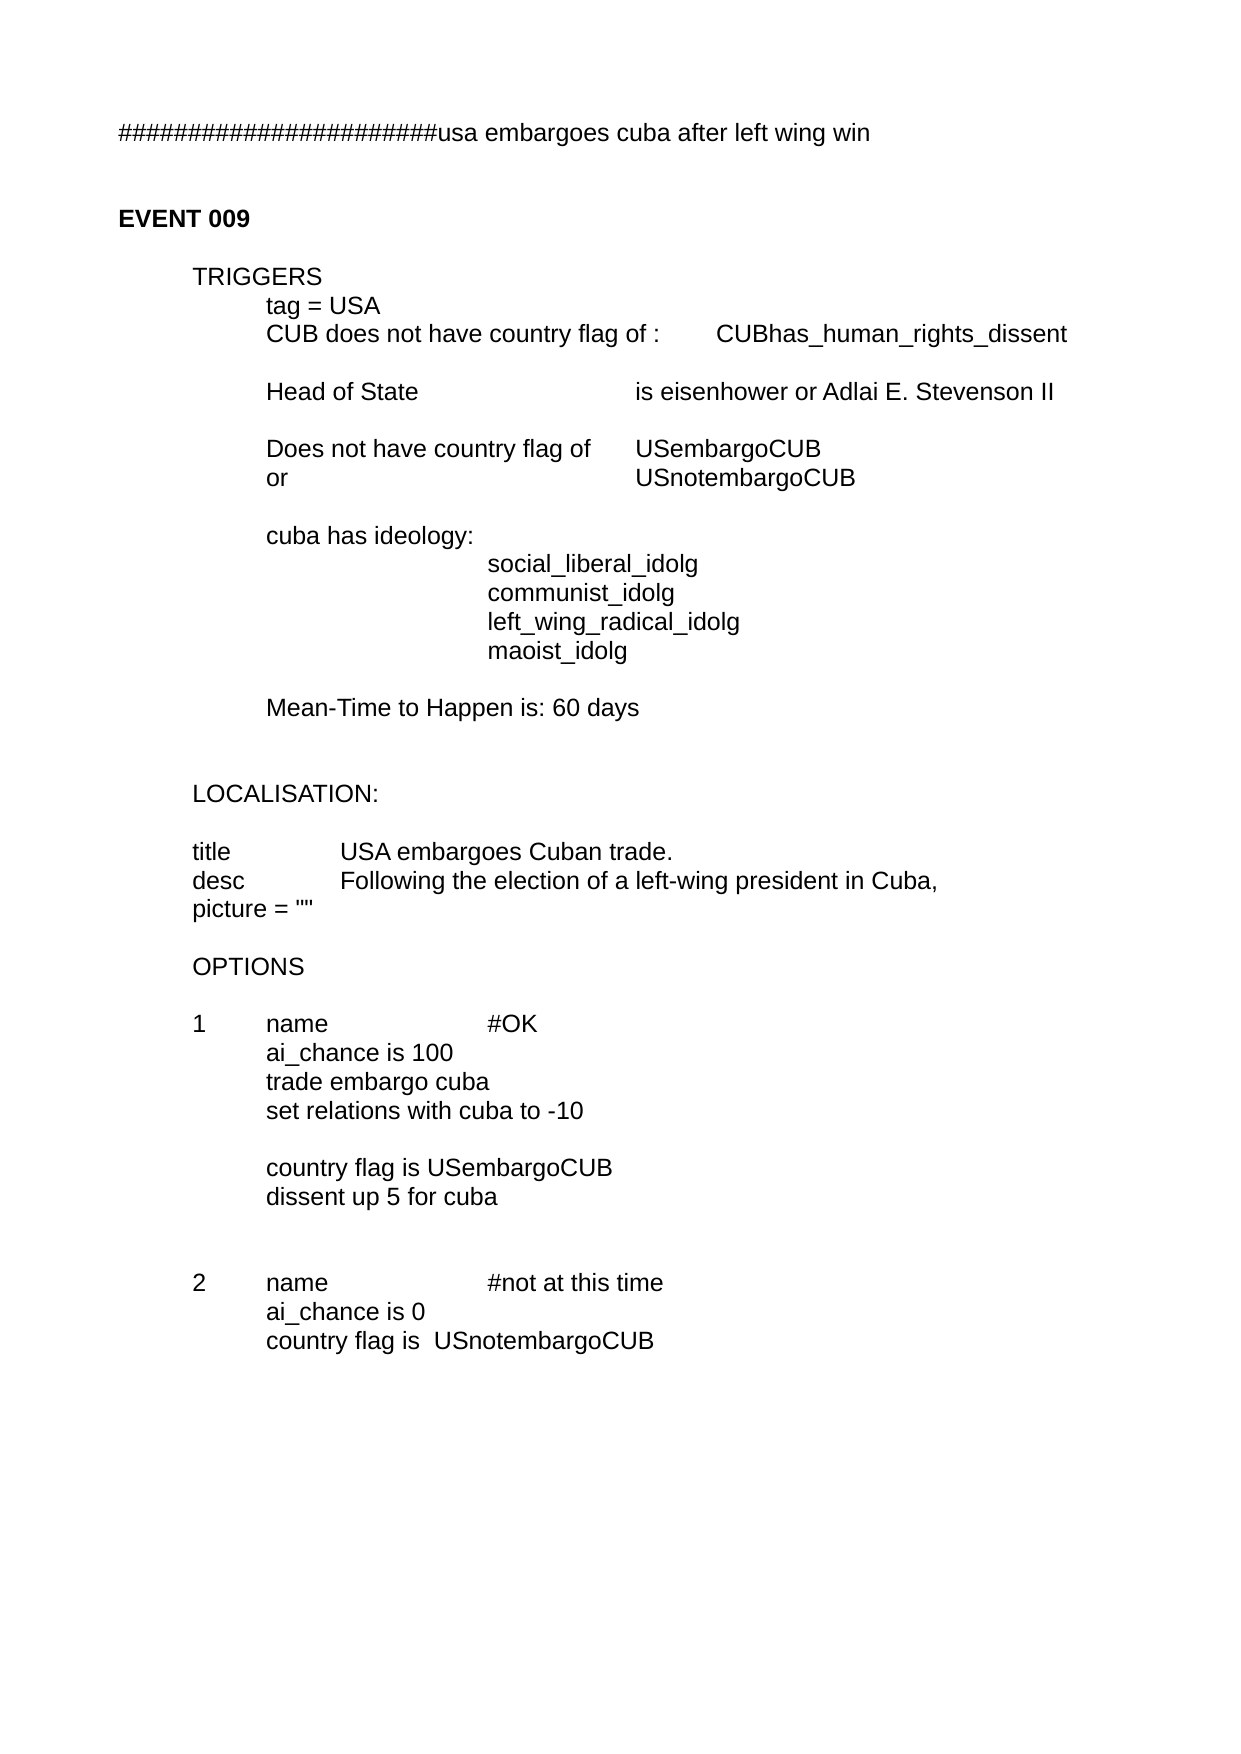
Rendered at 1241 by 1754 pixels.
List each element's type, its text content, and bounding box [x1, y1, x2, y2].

text trade embargo cuba [118, 1067, 1122, 1096]
text ai_chance is 100 [118, 1038, 1122, 1067]
text ai_chance is 0 [118, 1297, 1122, 1326]
text Mean-Time to Happen is: 60 days [118, 693, 1122, 722]
text tag = USA [118, 291, 1122, 319]
text dissent up 5 for cuba [118, 1182, 1122, 1211]
text Head of State is eisenhower or Adlai E. Stevenson II [118, 377, 1122, 406]
text country flag is USnotembargoCUB [118, 1326, 1122, 1354]
text 1 name #OK [118, 1009, 1122, 1038]
text picture = "" [118, 894, 1122, 923]
text 2 name #not at this time [118, 1268, 1122, 1297]
text desc Following the election of a left-wing president in Cuba, [118, 866, 1122, 894]
text left_wing_radical_idolg [118, 607, 1122, 636]
text TRIGGERS [118, 262, 1122, 291]
text #######################usa embargoes cuba after left wing win [118, 118, 1122, 147]
text Does not have country flag of USembargoCUB [118, 434, 1122, 463]
text LOCALISATION: [118, 779, 1122, 808]
text CUB does not have country flag of : CUBhas_human_rights_dissent [118, 319, 1122, 348]
text maoist_idolg [118, 636, 1122, 664]
text social_liberal_idolg [118, 549, 1122, 578]
text EVENT 009 [118, 204, 1122, 233]
text OPTIONS [118, 952, 1122, 981]
text country flag is USembargoCUB [118, 1153, 1122, 1182]
text cuba has ideology: [118, 521, 1122, 549]
text communist_idolg [118, 578, 1122, 607]
text title USA embargoes Cuban trade. [118, 837, 1122, 866]
text or USnotembargoCUB [118, 463, 1122, 492]
text set relations with cuba to -10 [118, 1096, 1122, 1153]
